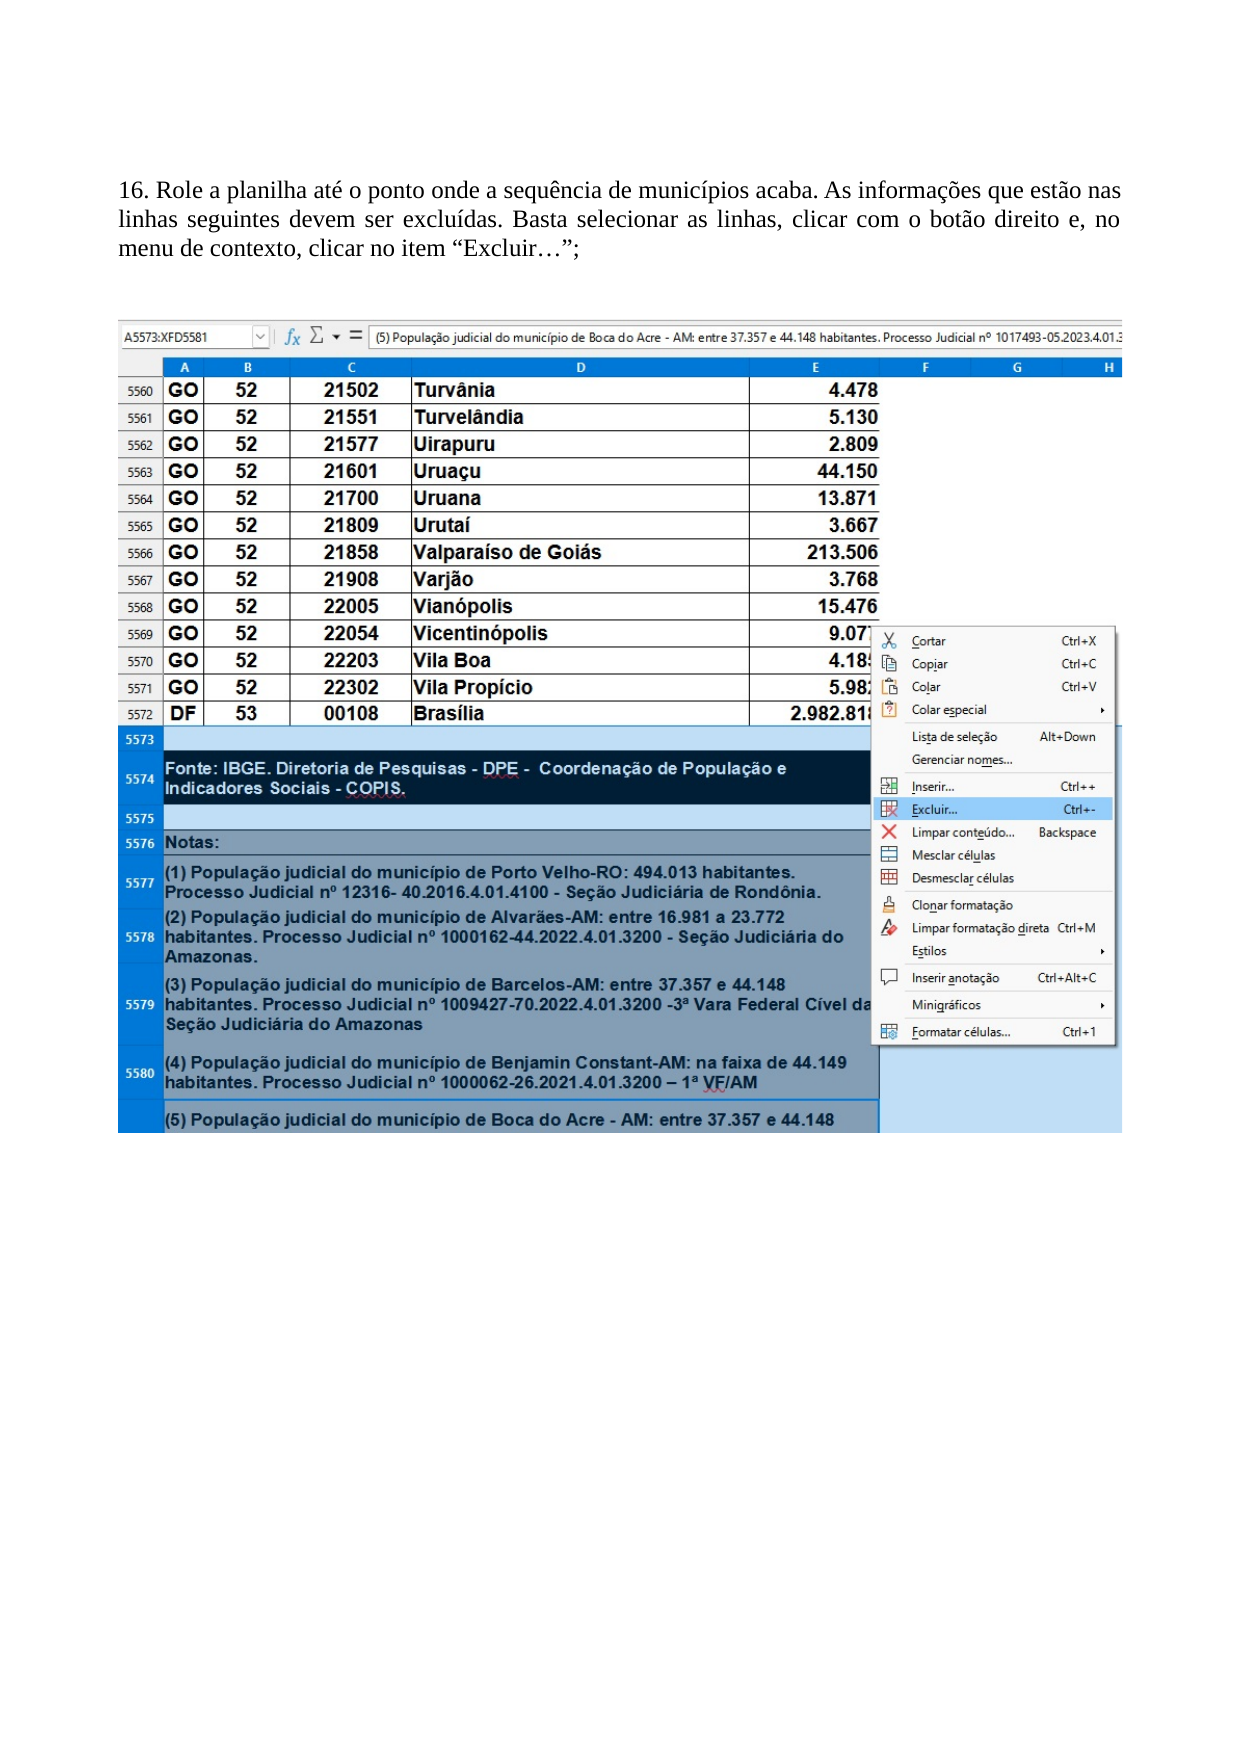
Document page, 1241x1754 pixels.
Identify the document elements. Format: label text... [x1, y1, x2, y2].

text 16. Role a planilha até o ponto onde a sequência de municípios acaba. As informações que estão nas linhas seguintes devem ser excluídas. Basta selecionar as linhas, clicar com o botão direito e, no menu de contexto, clicar no item “Excluir…”; [118, 176, 1122, 262]
picture [118, 319, 1123, 1133]
